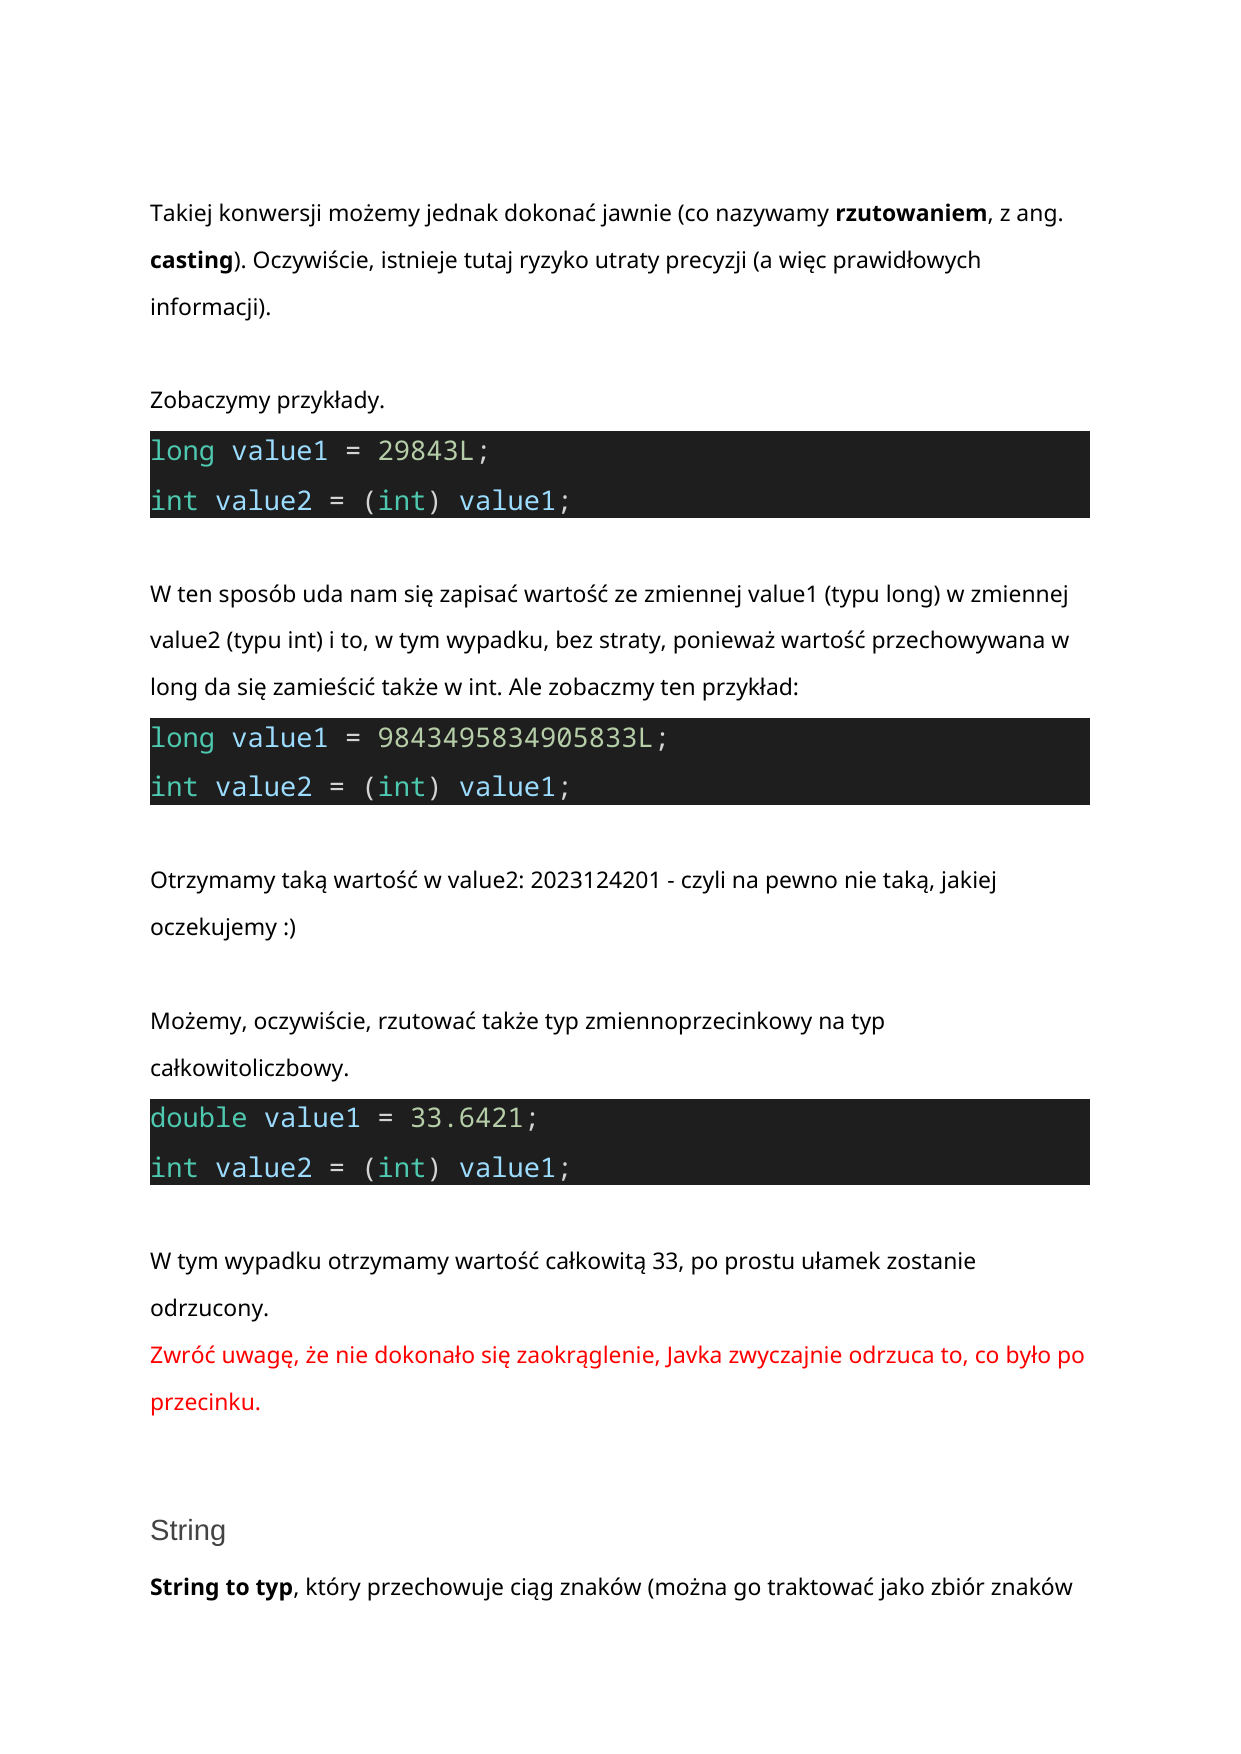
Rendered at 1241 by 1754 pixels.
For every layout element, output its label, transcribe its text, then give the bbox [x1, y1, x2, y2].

text W ten sposób uda nam się zapisać wartość ze zmiennej value1 (typu long) w zmiennej value2 (typu int) i to, w tym wypadku, bez straty, ponieważ wartość przechowywana w long da się zamieścić także w int. Ale zobaczmy ten przykład: [150, 577, 1090, 702]
text String to typ, który przechowuje ciąg znaków (można go traktować jako zbiór znaków [150, 1571, 1090, 1603]
text Zwróć uwagę, że nie dokonało się zaokrąglenie, Javka zwyczajnie odrzuca to, co było po przecinku. [150, 1339, 1090, 1417]
text long value1 = 29843L; [150, 431, 1090, 468]
text int value2 = (int) value1; [150, 768, 1090, 805]
text double value1 = 33.6421; [150, 1099, 1090, 1136]
text long value1 = 9843495834905833L; [150, 718, 1090, 755]
text int value2 = (int) value1; [150, 481, 1090, 518]
text Zobaczymy przykłady. [150, 384, 1090, 416]
text Takiej konwersji możemy jednak dokonać jawnie (co nazywamy rzutowaniem, z ang. casting). Oczywiście, istnieje tutaj ryzyko utraty precyzji (a więc prawidłowych informacji). [150, 197, 1090, 322]
text int value2 = (int) value1; [150, 1148, 1090, 1185]
text Otrzymamy taką wartość w value2: 2023124201 - czyli na pewno nie taką, jakiej oczekujemy :) [150, 864, 1090, 942]
text W tym wypadku otrzymamy wartość całkowitą 33, po prostu ułamek zostanie odrzucony. [150, 1245, 1090, 1323]
text Możemy, oczywiście, rzutować także typ zmiennoprzecinkowy na typ całkowitoliczbowy. [150, 1005, 1090, 1083]
subtitle String [150, 1513, 1090, 1546]
